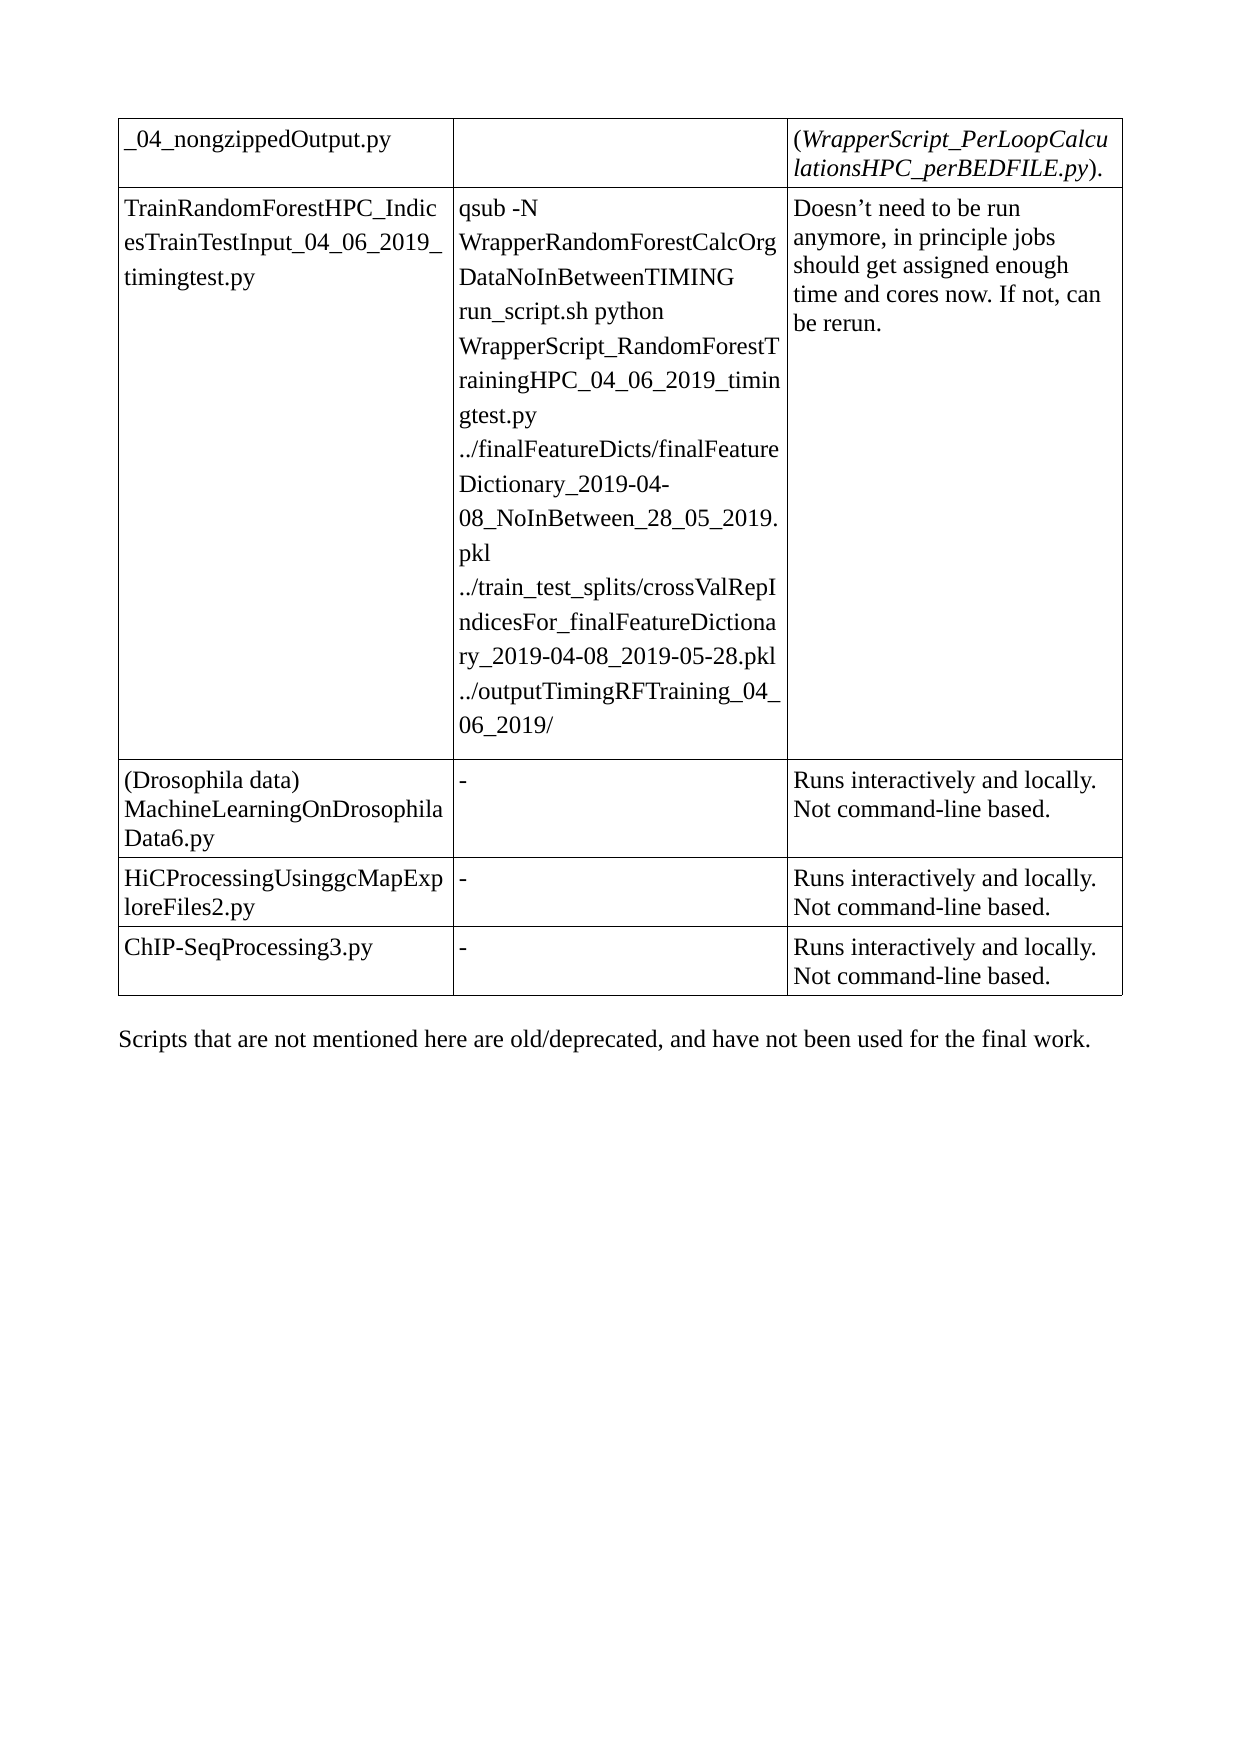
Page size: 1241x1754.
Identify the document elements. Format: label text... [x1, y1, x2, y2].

table_cell - [454, 119, 787, 187]
table_cell qsub -N WrapperRandomForestCalcOrgDataNoInBetweenTIMING run_script.sh python WrapperScript_RandomForestTrainingHPC_04_06_2019_timingtest.py ../finalFeatureDicts/finalFeatureDictionary_2019-04-08_NoInBetween_28_05_2019.pkl ../train_test_splits/crossValRepIndicesFor_finalFeatureDictionary_2019-04-08_2019-05-28.pkl ../outputTimingRFTraining_04_06_2019/ [454, 188, 787, 759]
table_cell ChIP-SeqProcessing3.py [119, 927, 453, 995]
table_cell - [454, 858, 787, 926]
table_cell HiCProcessingUsinggcMapExploreFiles2.py [119, 858, 453, 926]
table_cell TrainRandomForestHPC_IndicesTrainTestInput_04_06_2019_timingtest.py [119, 188, 453, 759]
table_cell Runs interactively and locally. Not command-line based. [788, 927, 1122, 995]
table_cell (Drosophila data) MachineLearningOnDrosophilaData6.py [119, 760, 453, 857]
table_cell _04_nongzippedOutput.py [119, 119, 453, 187]
table_cell - [454, 760, 787, 857]
table_cell - [454, 927, 787, 995]
table_cell (WrapperScript_PerLoopCalculationsHPC_perBEDFILE.py). [788, 119, 1122, 187]
table_cell Doesn’t need to be run anymore, in principle jobs should get assigned enough time and cores now. If not, can be rerun. [788, 188, 1122, 759]
table_cell Runs interactively and locally. Not command-line based. [788, 760, 1122, 857]
text Scripts that are not mentioned here are old/deprecated, and have not been used for the final work. [118, 1024, 1122, 1053]
table_cell Runs interactively and locally. Not command-line based. [788, 858, 1122, 926]
